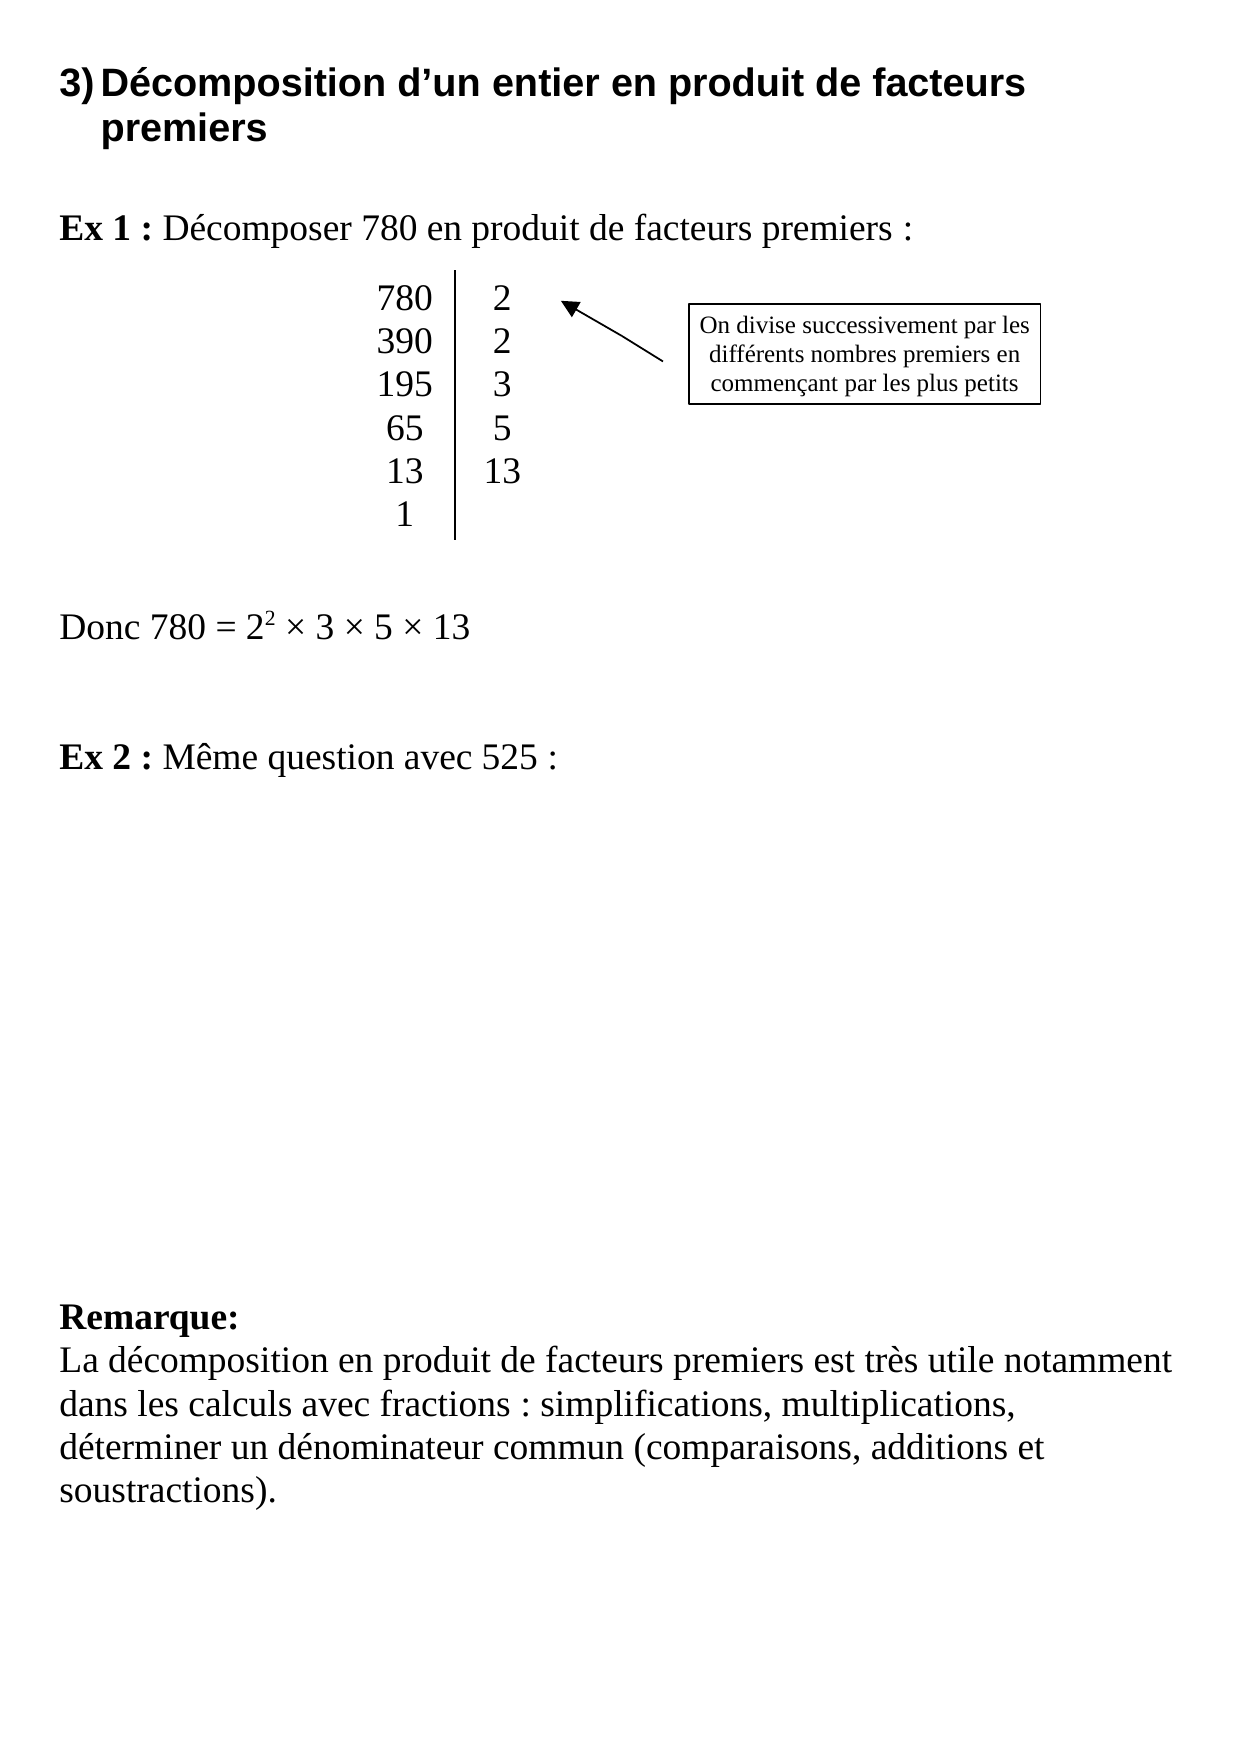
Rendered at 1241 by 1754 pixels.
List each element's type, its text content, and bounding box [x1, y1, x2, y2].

text Ex 2 : Même question avec 525 : [59, 734, 1181, 777]
text Ex 1 : Décomposer 780 en produit de facteurs premiers : [59, 205, 1181, 248]
text Remarque: [59, 1295, 1181, 1338]
list Décomposition d’un entier en produit de facteurs premiers [59, 59, 1181, 150]
text La décomposition en produit de facteurs premiers est très utile notamment dans les calculs avec fractions : simplifications, multiplications, déterminer un dénominateur commun (comparaisons, additions et soustractions). [59, 1338, 1181, 1510]
text Donc 780 = 22 × 3 × 5 × 13 [59, 605, 1181, 648]
table_header 780 390 195 65 13 1 [354, 270, 454, 540]
table_header 2 2 3 5 13 [456, 270, 549, 540]
